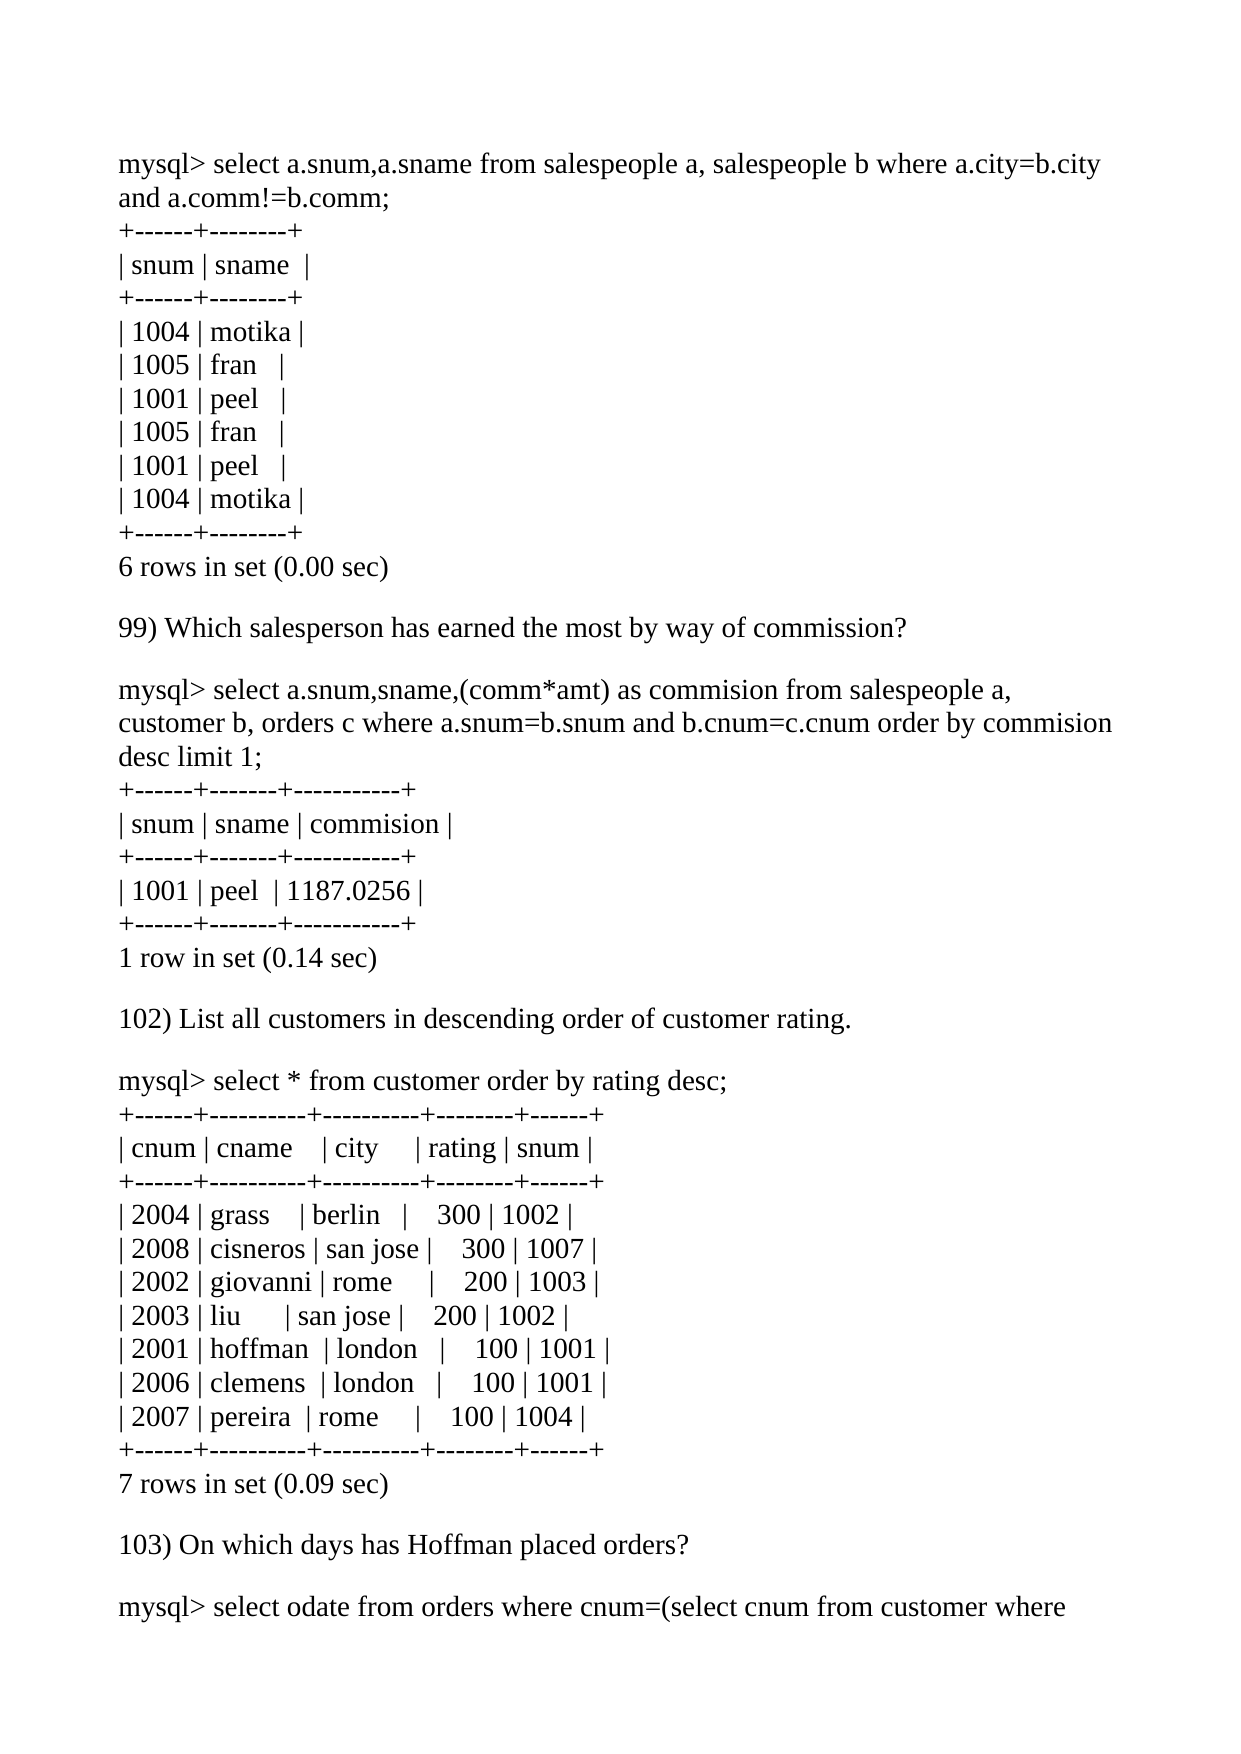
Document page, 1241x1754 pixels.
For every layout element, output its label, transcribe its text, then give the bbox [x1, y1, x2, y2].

text +------+-------+-----------+ [118, 839, 1122, 873]
text | 2008 | cisneros | san jose | 300 | 1007 | [118, 1231, 1122, 1264]
text +------+--------+ [118, 213, 1122, 247]
text mysql> select a.snum,sname,(comm*amt) as commision from salespeople a, customer b, orders c where a.snum=b.snum and b.cnum=c.cnum order by commision desc limit 1; [118, 672, 1122, 772]
text +------+----------+----------+--------+------+ [118, 1097, 1122, 1130]
text 7 rows in set (0.09 sec) [118, 1466, 1122, 1499]
text mysql> select odate from orders where cnum=(select cnum from customer where [118, 1589, 1122, 1622]
text | 1001 | peel | [118, 448, 1122, 482]
text +------+--------+ [118, 280, 1122, 314]
text +------+----------+----------+--------+------+ [118, 1164, 1122, 1197]
text | snum | sname | [118, 247, 1122, 280]
text | cnum | cname | city | rating | snum | [118, 1130, 1122, 1164]
text | 1001 | peel | [118, 381, 1122, 414]
text +------+----------+----------+--------+------+ [118, 1432, 1122, 1466]
text 103) On which days has Hoffman placed orders? [118, 1527, 1122, 1561]
text 102) List all customers in descending order of customer rating. [118, 1002, 1122, 1035]
text | 2007 | pereira | rome | 100 | 1004 | [118, 1399, 1122, 1432]
text 6 rows in set (0.00 sec) [118, 549, 1122, 582]
text mysql> select a.snum,a.sname from salespeople a, salespeople b where a.city=b.city and a.comm!=b.comm; [118, 146, 1122, 213]
text | 2003 | liu | san jose | 200 | 1002 | [118, 1298, 1122, 1332]
text +------+-------+-----------+ [118, 907, 1122, 940]
text +------+--------+ [118, 515, 1122, 549]
text 1 row in set (0.14 sec) [118, 940, 1122, 974]
text 99) Which salesperson has earned the most by way of commission? [118, 610, 1122, 644]
text | 2002 | giovanni | rome | 200 | 1003 | [118, 1264, 1122, 1298]
text | 1004 | motika | [118, 482, 1122, 515]
text | 1001 | peel | 1187.0256 | [118, 873, 1122, 907]
text | 2001 | hoffman | london | 100 | 1001 | [118, 1332, 1122, 1365]
text | 2006 | clemens | london | 100 | 1001 | [118, 1365, 1122, 1399]
text | 1005 | fran | [118, 347, 1122, 381]
text | 1005 | fran | [118, 414, 1122, 448]
text | 1004 | motika | [118, 314, 1122, 347]
text | 2004 | grass | berlin | 300 | 1002 | [118, 1197, 1122, 1231]
text | snum | sname | commision | [118, 806, 1122, 839]
text +------+-------+-----------+ [118, 772, 1122, 806]
text mysql> select * from customer order by rating desc; [118, 1063, 1122, 1097]
